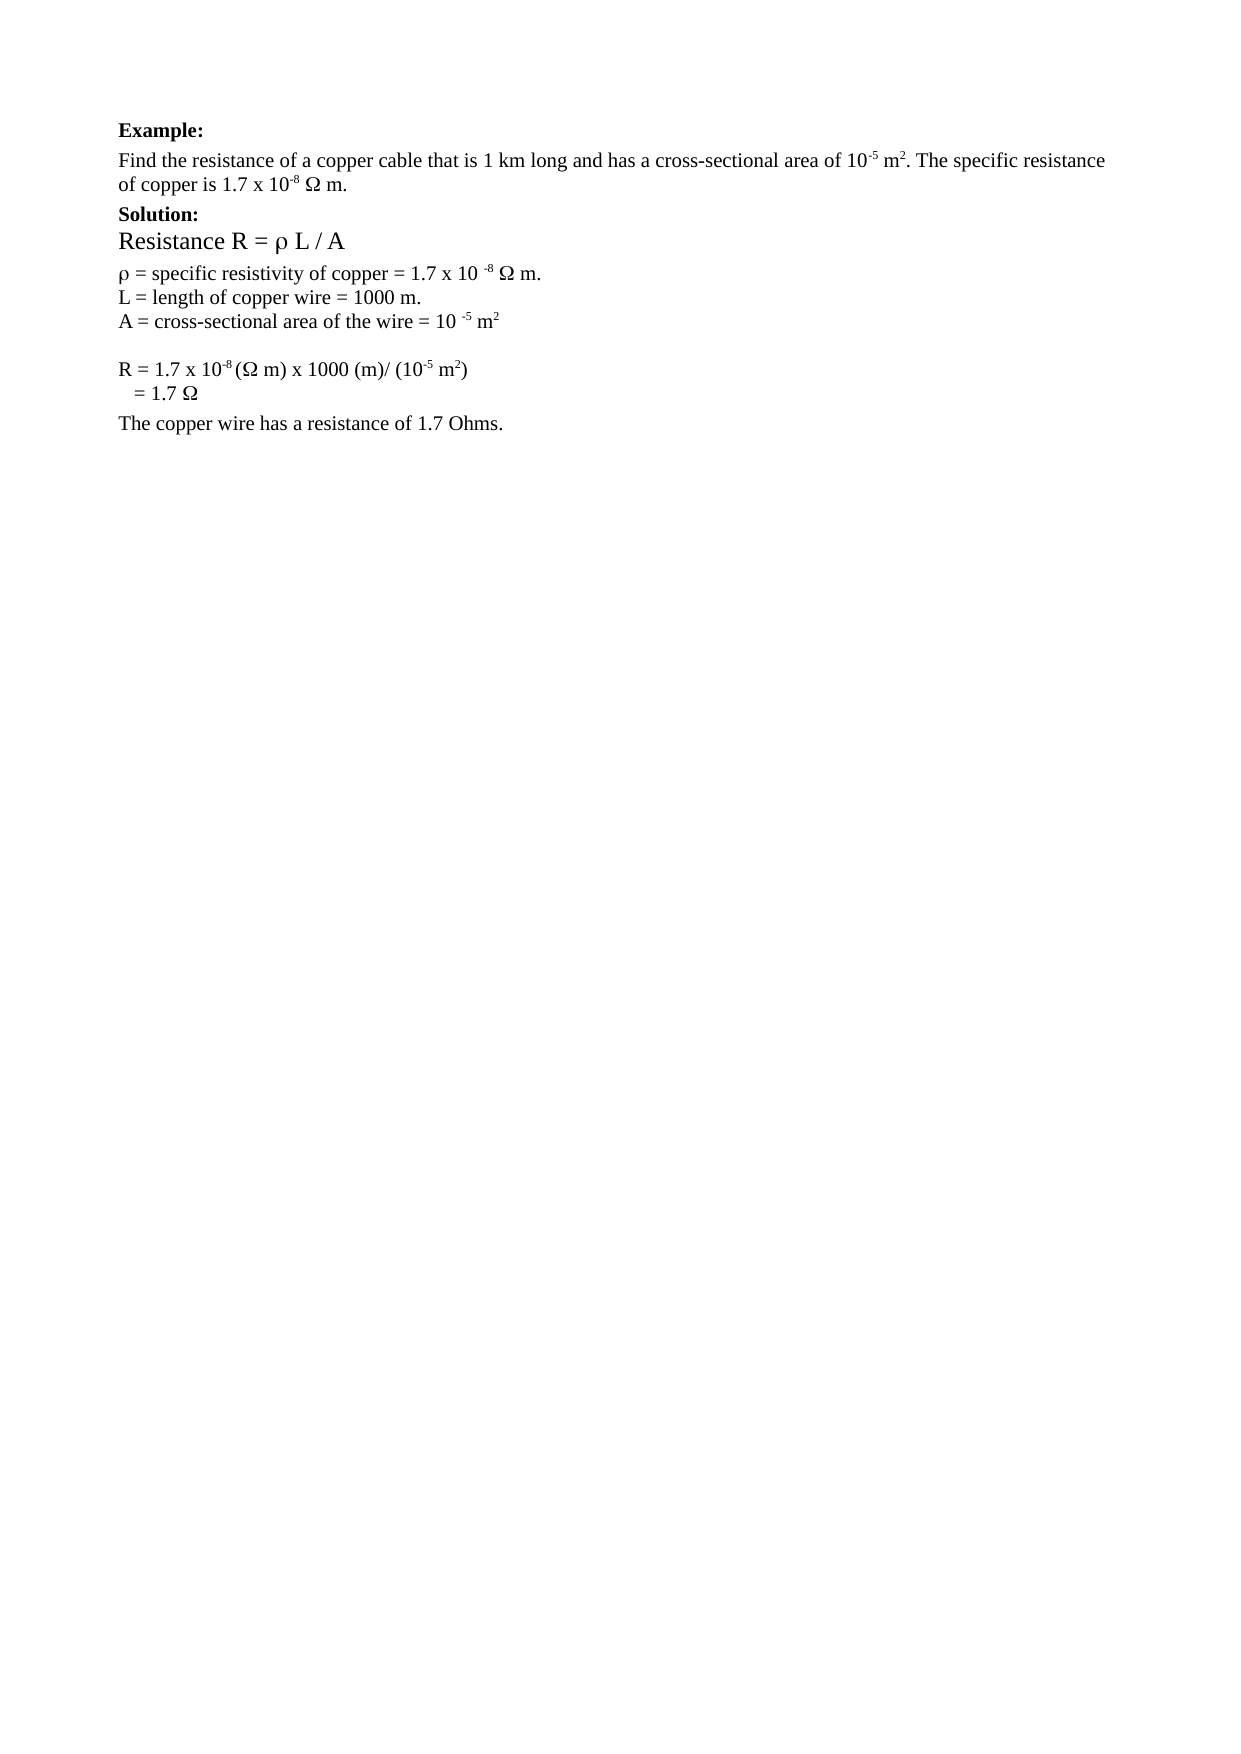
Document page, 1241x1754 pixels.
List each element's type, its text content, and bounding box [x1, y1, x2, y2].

text Find the resistance of a copper cable that is 1 km long and has a cross-sectional area of 10-5 m2. The specific resistance of copper is 1.7 x 10-8  m. [118, 148, 1122, 196]
text Solution: Resistance R =  L / A [118, 202, 1122, 255]
text Example: [118, 118, 1122, 142]
text The copper wire has a resistance of 1.7 Ohms. [118, 411, 1122, 435]
text  = specific resistivity of copper = 1.7 x 10 -8  m. L = length of copper wire = 1000 m. A = cross-sectional area of the wire = 10 -5 m2 R = 1.7 x 10-8 ( m) x 1000 (m)/ (10-5 m2) = 1.7  [118, 261, 1122, 405]
